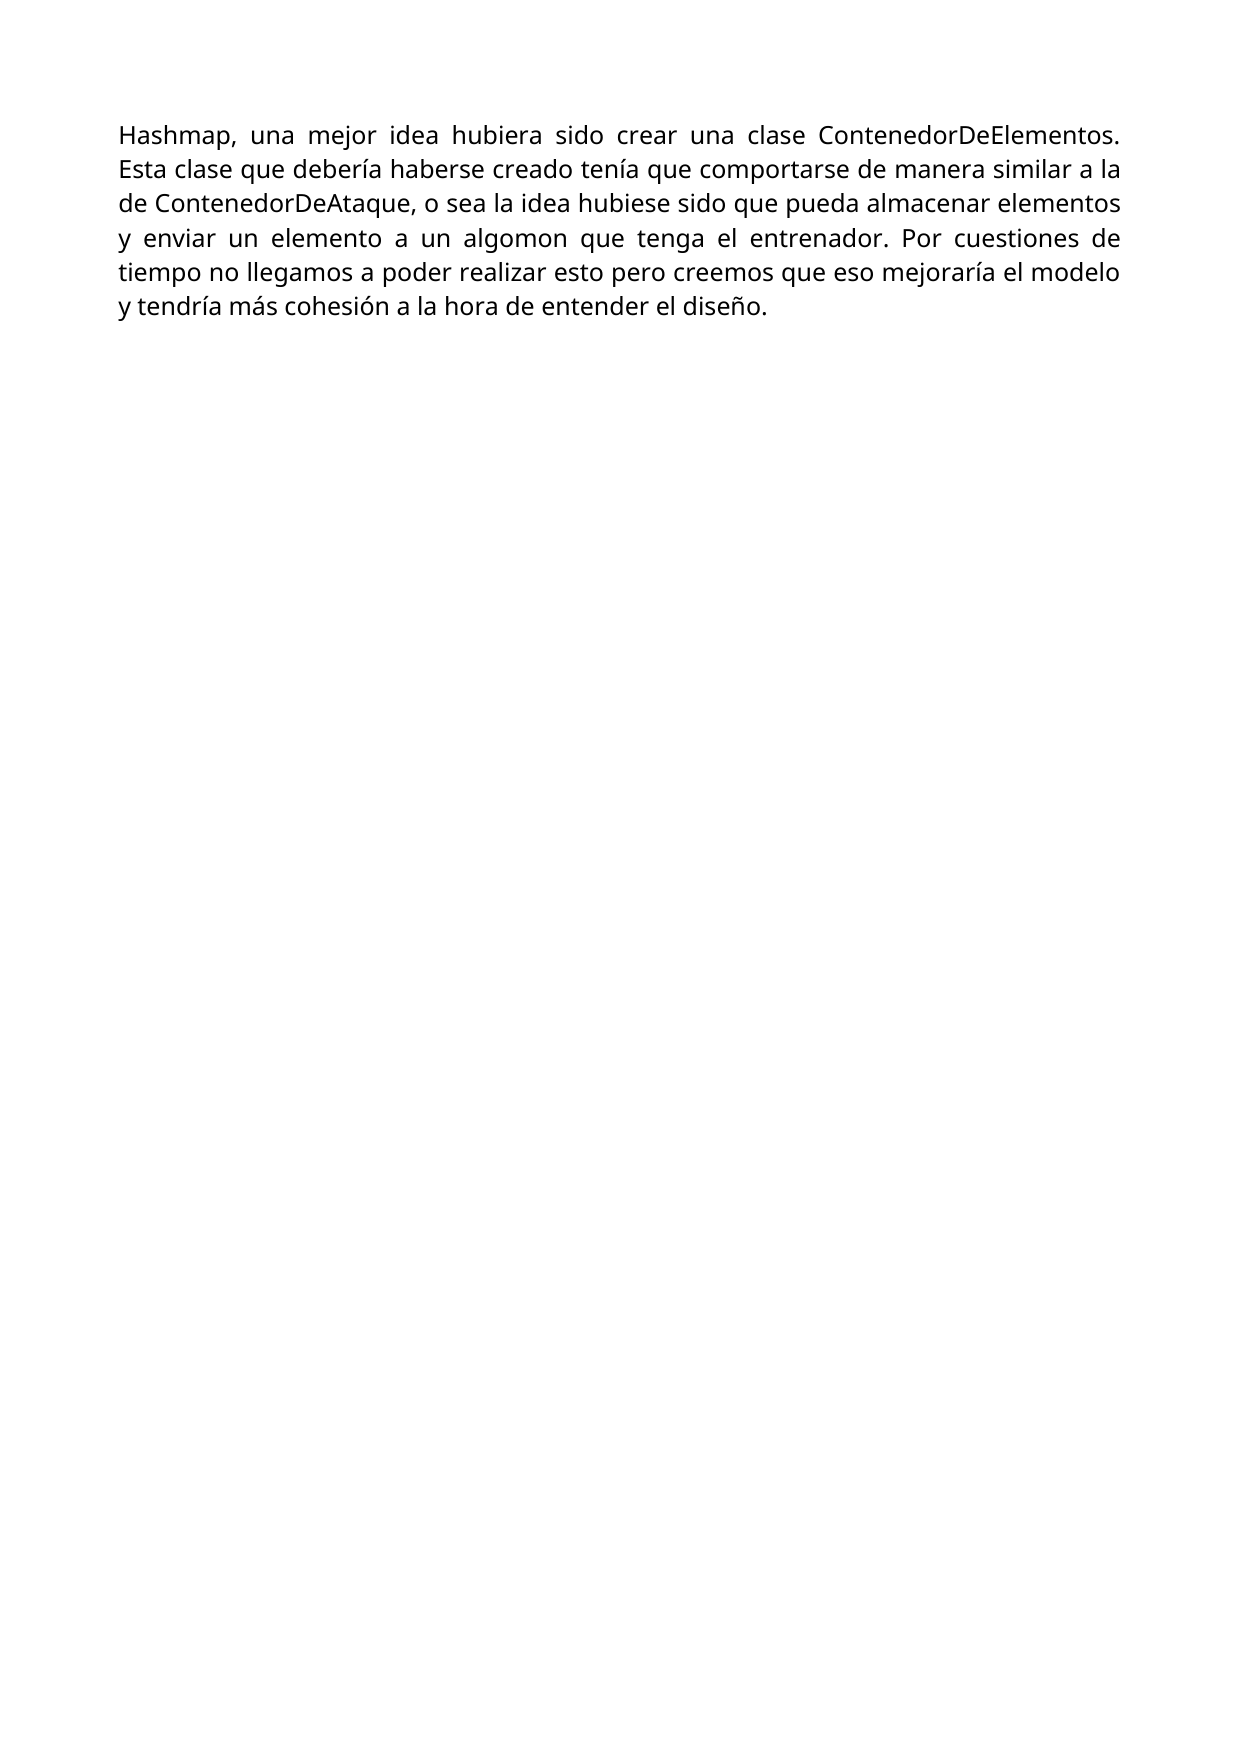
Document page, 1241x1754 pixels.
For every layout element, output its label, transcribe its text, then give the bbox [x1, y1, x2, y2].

text Hashmap, una mejor idea hubiera sido crear una clase ContenedorDeElementos. Esta clase que debería haberse creado tenía que comportarse de manera similar a la de ContenedorDeAtaque, o sea la idea hubiese sido que pueda almacenar elementos y enviar un elemento a un algomon que tenga el entrenador. Por cuestiones de tiempo no llegamos a poder realizar esto pero creemos que eso mejoraría el modelo y tendría más cohesión a la hora de entender el diseño. [118, 118, 1122, 322]
